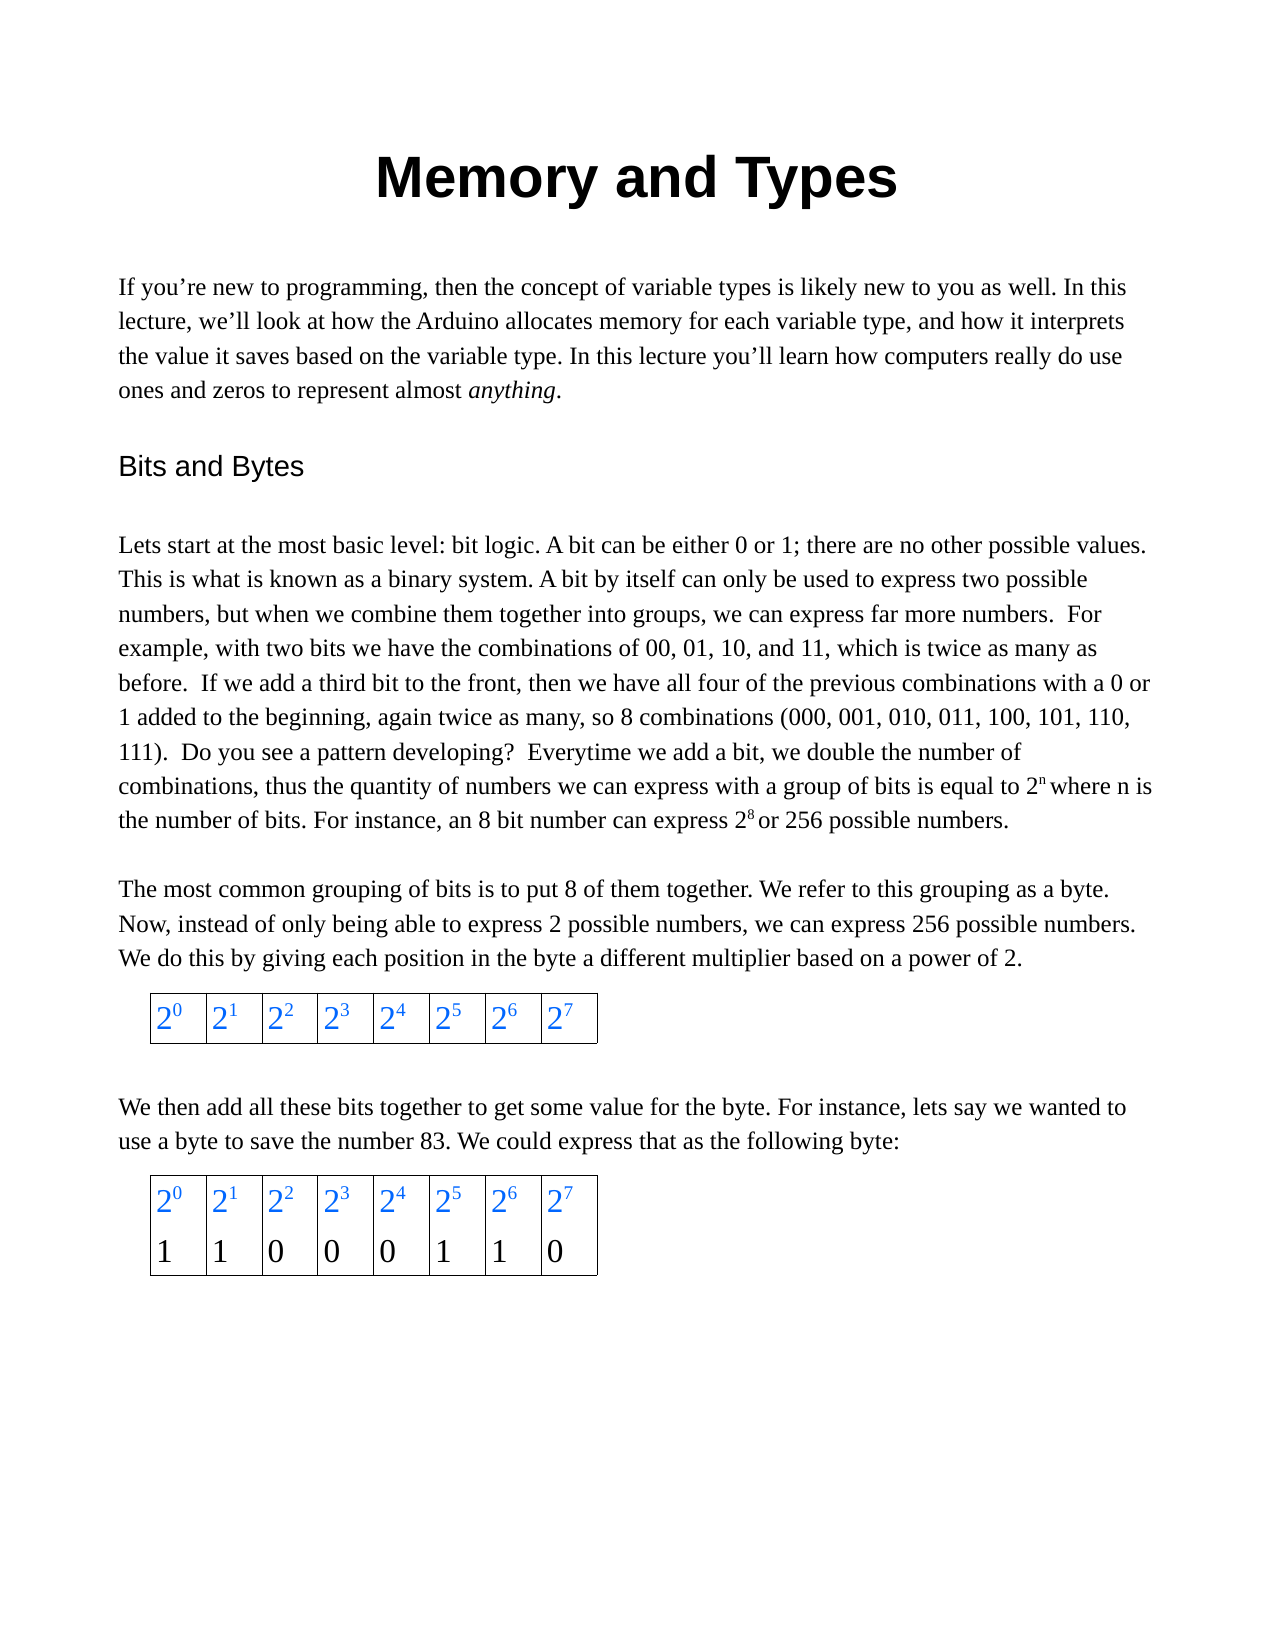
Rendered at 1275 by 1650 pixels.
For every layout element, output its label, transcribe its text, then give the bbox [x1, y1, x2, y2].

text We then add all these bits together to get some value for the byte. For instance, lets say we wanted to use a byte to save the number 83. We could express that as the following byte: [118, 1092, 1157, 1155]
table_header 23 [318, 994, 373, 1042]
table_header 24 [374, 994, 429, 1042]
table_cell 1 [207, 1225, 262, 1275]
table_header 27 [542, 1176, 597, 1225]
table_cell 0 [318, 1225, 373, 1275]
subtitle Bits and Bytes [118, 449, 1157, 483]
table_header 21 [207, 1176, 262, 1225]
table_header 26 [486, 994, 541, 1042]
table_header 24 [374, 1176, 429, 1225]
table_cell 1 [151, 1225, 206, 1275]
table_header 23 [318, 1176, 373, 1225]
table_header 20 [151, 1176, 206, 1225]
table_header 25 [430, 1176, 485, 1225]
table_header 25 [430, 994, 485, 1042]
text If you’re new to programming, then the concept of variable types is likely new to you as well. In this lecture, we’ll look at how the Arduino allocates memory for each variable type, and how it interprets the value it saves based on the variable type. In this lecture you’ll learn how computers really do use ones and zeros to represent almost anything. [118, 272, 1157, 404]
table_cell 0 [542, 1225, 597, 1275]
table_header 21 [207, 994, 262, 1042]
table_header 22 [263, 994, 317, 1042]
table_cell 1 [486, 1225, 541, 1275]
table_header 22 [263, 1176, 317, 1225]
table_cell 1 [430, 1225, 485, 1275]
table_cell 0 [374, 1225, 429, 1275]
table_header 20 [151, 994, 206, 1042]
title Memory and Types [118, 143, 1157, 210]
table_header 27 [542, 994, 597, 1042]
table_header 26 [486, 1176, 541, 1225]
text Lets start at the most basic level: bit logic. A bit can be either 0 or 1; there are no other possible values. This is what is known as a binary system. A bit by itself can only be used to express two possible numbers, but when we combine them together into groups, we can express far more numbers. For example, with two bits we have the combinations of 00, 01, 10, and 11, which is twice as many as before. If we add a third bit to the front, then we have all four of the previous combinations with a 0 or 1 added to the beginning, again twice as many, so 8 combinations (000, 001, 010, 011, 100, 101, 110, 111). Do you see a pattern developing? Everytime we add a bit, we double the number of combinations, thus the quantity of numbers we can express with a group of bits is equal to 2n where n is the number of bits. For instance, an 8 bit number can express 28 or 256 possible numbers. The most common grouping of bits is to put 8 of them together. We refer to this grouping as a byte. Now, instead of only being able to express 2 possible numbers, we can express 256 possible numbers. We do this by giving each position in the byte a different multiplier based on a power of 2. [118, 495, 1157, 972]
table_cell 0 [263, 1225, 317, 1275]
